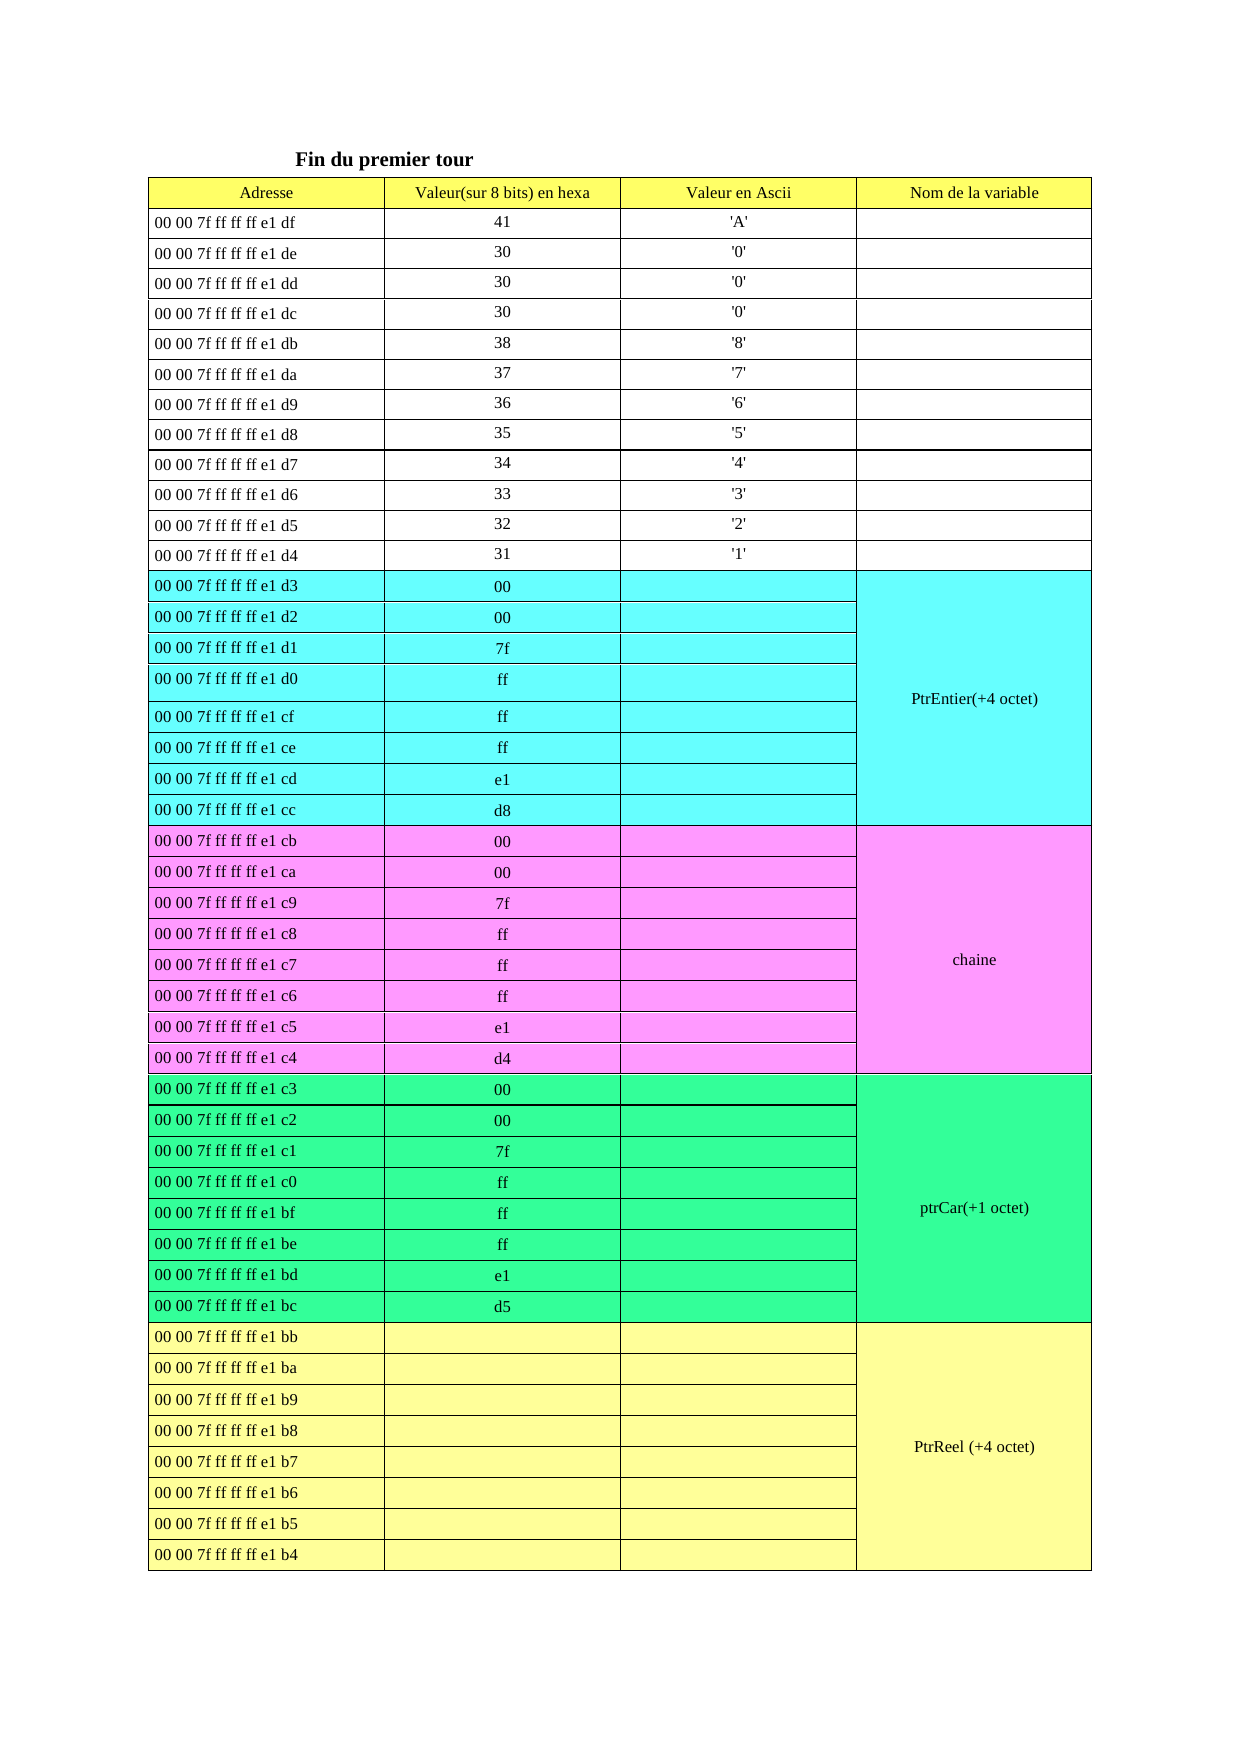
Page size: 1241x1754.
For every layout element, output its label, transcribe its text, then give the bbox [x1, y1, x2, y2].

table_cell [385, 1540, 620, 1570]
table_cell e1 [385, 1013, 620, 1042]
table_cell 00 [385, 826, 620, 856]
table_cell [385, 1354, 620, 1384]
table_cell 30 [385, 239, 620, 268]
table_cell 00 00 7f ff ff ff e1 c9 [149, 888, 384, 918]
table_cell [857, 541, 1091, 570]
table_cell 00 00 7f ff ff ff e1 c4 [149, 1044, 384, 1073]
table_cell 00 00 7f ff ff ff e1 dd [149, 269, 384, 298]
table_cell 00 00 7f ff ff ff e1 b8 [149, 1416, 384, 1446]
table_cell 00 00 7f ff ff ff e1 ba [149, 1354, 384, 1384]
table_cell 00 00 7f ff ff ff e1 d8 [149, 420, 384, 449]
table_cell '2' [621, 511, 856, 540]
subtitle Fin du premier tour [295, 148, 1092, 171]
table_cell '3' [621, 481, 856, 510]
table_cell ff [385, 665, 620, 701]
table_header Nom de la variable [857, 178, 1091, 208]
table_cell 33 [385, 481, 620, 510]
table_cell 00 00 7f ff ff ff e1 b7 [149, 1447, 384, 1477]
table_cell [385, 1478, 620, 1508]
table_cell 30 [385, 300, 620, 329]
table_cell 00 00 7f ff ff ff e1 cc [149, 795, 384, 825]
table_cell 00 00 7f ff ff ff e1 bd [149, 1261, 384, 1291]
table_cell d4 [385, 1044, 620, 1073]
table_cell 00 00 7f ff ff ff e1 c3 [149, 1075, 384, 1104]
table_cell [857, 511, 1091, 540]
table_cell [621, 1013, 856, 1042]
table_cell 00 00 7f ff ff ff e1 d4 [149, 541, 384, 570]
table_cell '4' [621, 451, 856, 480]
table_cell [621, 702, 856, 732]
table_cell 34 [385, 451, 620, 480]
table_cell 'A' [621, 209, 856, 238]
table_cell [621, 1044, 856, 1073]
table_cell '7' [621, 360, 856, 389]
table_cell [621, 981, 856, 1011]
table_cell [621, 1323, 856, 1353]
table_cell 7f [385, 634, 620, 663]
table_cell [621, 1199, 856, 1229]
table_cell 00 00 7f ff ff ff e1 d1 [149, 634, 384, 663]
table_cell ff [385, 1199, 620, 1229]
table_cell [621, 1106, 856, 1136]
table_cell 00 [385, 603, 620, 632]
table_cell 00 [385, 1106, 620, 1136]
table_cell [621, 1447, 856, 1477]
table_cell 00 00 7f ff ff ff e1 cb [149, 826, 384, 856]
table_cell ff [385, 1230, 620, 1260]
table_cell [621, 1385, 856, 1415]
table_cell [857, 360, 1091, 389]
table_cell 00 00 7f ff ff ff e1 da [149, 360, 384, 389]
table_cell ff [385, 733, 620, 763]
table_cell 30 [385, 269, 620, 298]
table_cell 00 00 7f ff ff ff e1 b5 [149, 1509, 384, 1539]
table_cell '5' [621, 420, 856, 449]
table_cell [385, 1323, 620, 1353]
table_cell 00 00 7f ff ff ff e1 de [149, 239, 384, 268]
table_cell [621, 1261, 856, 1291]
table_cell 00 00 7f ff ff ff e1 cd [149, 764, 384, 794]
table_cell [857, 420, 1091, 449]
table_cell [385, 1509, 620, 1539]
table_cell ff [385, 919, 620, 949]
table_cell [857, 451, 1091, 480]
table_cell 00 00 7f ff ff ff e1 c0 [149, 1168, 384, 1198]
table_cell 00 00 7f ff ff ff e1 c6 [149, 981, 384, 1011]
table_cell [385, 1447, 620, 1477]
table_cell 00 00 7f ff ff ff e1 d0 [149, 665, 384, 701]
table_cell [621, 665, 856, 701]
table_cell [857, 300, 1091, 329]
table_cell 37 [385, 360, 620, 389]
table_cell 00 00 7f ff ff ff e1 ce [149, 733, 384, 763]
table_cell [621, 888, 856, 918]
table_cell d5 [385, 1292, 620, 1322]
table_cell 00 00 7f ff ff ff e1 c8 [149, 919, 384, 949]
table_cell 00 [385, 857, 620, 887]
table_cell [857, 330, 1091, 359]
table_cell [621, 826, 856, 856]
table_cell 32 [385, 511, 620, 540]
table_cell [857, 390, 1091, 419]
table_cell 00 00 7f ff ff ff e1 d3 [149, 571, 384, 601]
table_cell 00 00 7f ff ff ff e1 c5 [149, 1013, 384, 1042]
table_cell 00 00 7f ff ff ff e1 c2 [149, 1106, 384, 1136]
table_cell [621, 1509, 856, 1539]
table_cell e1 [385, 1261, 620, 1291]
table_cell [385, 1416, 620, 1446]
table_cell 31 [385, 541, 620, 570]
table_cell 7f [385, 1137, 620, 1167]
table_cell [621, 764, 856, 794]
table_cell [621, 733, 856, 763]
table_cell 00 00 7f ff ff ff e1 ca [149, 857, 384, 887]
table_cell '6' [621, 390, 856, 419]
table_cell 00 00 7f ff ff ff e1 bb [149, 1323, 384, 1353]
table_cell [621, 603, 856, 632]
table_cell 00 00 7f ff ff ff e1 d6 [149, 481, 384, 510]
table_header Valeur(sur 8 bits) en hexa [385, 178, 620, 208]
table_cell 00 00 7f ff ff ff e1 dc [149, 300, 384, 329]
table_cell 00 00 7f ff ff ff e1 b4 [149, 1540, 384, 1570]
table_cell 00 00 7f ff ff ff e1 cf [149, 702, 384, 732]
table_cell d8 [385, 795, 620, 825]
table_cell 00 00 7f ff ff ff e1 bc [149, 1292, 384, 1322]
table_cell 00 00 7f ff ff ff e1 b6 [149, 1478, 384, 1508]
table_cell [621, 1354, 856, 1384]
table_cell '0' [621, 239, 856, 268]
table_cell ff [385, 702, 620, 732]
table_cell 00 00 7f ff ff ff e1 db [149, 330, 384, 359]
table_cell 00 00 7f ff ff ff e1 c7 [149, 950, 384, 980]
table_cell 00 00 7f ff ff ff e1 d7 [149, 451, 384, 480]
table_cell [621, 1292, 856, 1322]
table_cell [621, 634, 856, 663]
table_cell 00 00 7f ff ff ff e1 b9 [149, 1385, 384, 1415]
table_cell 41 [385, 209, 620, 238]
table_cell [857, 481, 1091, 510]
table_cell [621, 1478, 856, 1508]
table_cell e1 [385, 764, 620, 794]
table_cell ff [385, 981, 620, 1011]
table_cell 00 00 7f ff ff ff e1 be [149, 1230, 384, 1260]
table_header Valeur en Ascii [621, 178, 856, 208]
table_cell ff [385, 950, 620, 980]
table_cell [621, 1540, 856, 1570]
table_cell ptrCar(+1 octet) [857, 1075, 1091, 1322]
table_cell 00 [385, 571, 620, 601]
table_cell [857, 269, 1091, 298]
table_cell [621, 1075, 856, 1104]
table_cell [621, 1230, 856, 1260]
table_cell PtrReel (+4 octet) [857, 1323, 1091, 1570]
table_cell '8' [621, 330, 856, 359]
table_cell PtrEntier(+4 octet) [857, 571, 1091, 825]
table_cell 00 [385, 1075, 620, 1104]
table_cell [621, 857, 856, 887]
table_cell 00 00 7f ff ff ff e1 df [149, 209, 384, 238]
table_cell 38 [385, 330, 620, 359]
table_cell 00 00 7f ff ff ff e1 d5 [149, 511, 384, 540]
table_header Adresse [149, 178, 384, 208]
table_cell 7f [385, 888, 620, 918]
table_cell 00 00 7f ff ff ff e1 d2 [149, 603, 384, 632]
table_cell [621, 919, 856, 949]
table_cell [621, 1416, 856, 1446]
table_cell '0' [621, 269, 856, 298]
table_cell '0' [621, 300, 856, 329]
table_cell [621, 571, 856, 601]
table_cell '1' [621, 541, 856, 570]
table_cell 35 [385, 420, 620, 449]
table_cell 00 00 7f ff ff ff e1 d9 [149, 390, 384, 419]
table_cell [857, 239, 1091, 268]
table_cell 00 00 7f ff ff ff e1 c1 [149, 1137, 384, 1167]
table_cell chaine [857, 826, 1091, 1073]
table_cell [385, 1385, 620, 1415]
table_cell ff [385, 1168, 620, 1198]
table_cell [857, 209, 1091, 238]
table_cell [621, 1137, 856, 1167]
table_cell [621, 950, 856, 980]
table_cell [621, 1168, 856, 1198]
table_cell [621, 795, 856, 825]
table_cell 00 00 7f ff ff ff e1 bf [149, 1199, 384, 1229]
table_cell 36 [385, 390, 620, 419]
